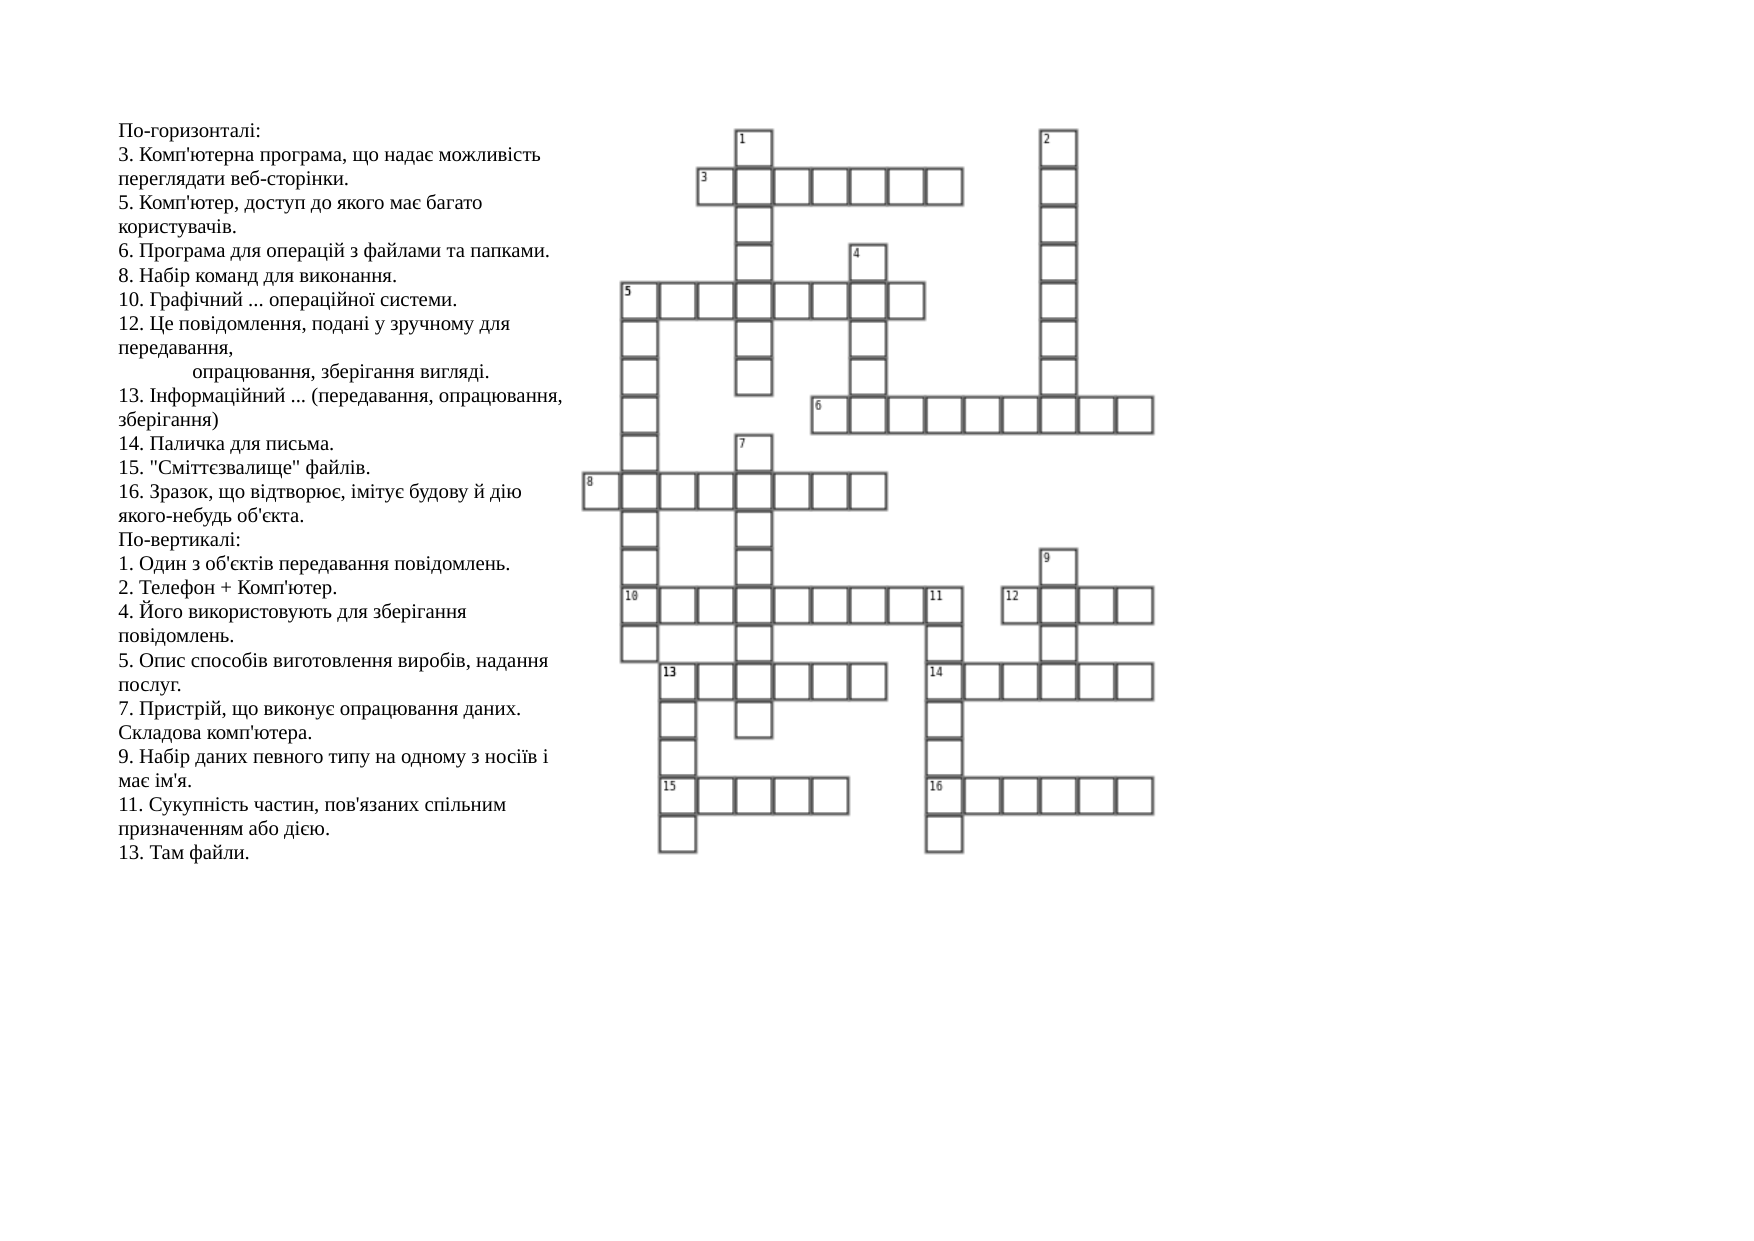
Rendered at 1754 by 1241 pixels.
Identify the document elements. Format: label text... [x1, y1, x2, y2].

text 10. Графічний ... операційної системи. [118, 287, 576, 311]
text 1. Один з об'єктів передавання повідомлень. [118, 551, 576, 575]
text 9. Набір даних певного типу на одному з носіїв і має ім'я. [118, 744, 576, 792]
text 5. Комп'ютер, доступ до якого має багато користувачів. [118, 190, 576, 238]
text 3. Комп'ютерна програма, що надає можливість переглядати веб-сторінки. [118, 142, 576, 190]
text [1313, 455, 1636, 479]
text 16. Зразок, що відтворює, імітує будову й дію якого-небудь об'єкта. [118, 479, 576, 527]
picture [576, 123, 1313, 860]
text 13. Там файли. [118, 840, 1636, 864]
text [1313, 527, 1636, 551]
text [1313, 383, 1636, 431]
text [1313, 287, 1636, 311]
text 11. Сукупність частин, пов'язаних спільним призначенням або дією. [118, 792, 576, 840]
text По-горизонталі: [118, 118, 1636, 142]
text [1313, 262, 1636, 287]
text 14. Паличка для письма. [118, 431, 576, 455]
text 2. Телефон + Комп'ютер. [118, 575, 576, 599]
text 8. Набір команд для виконання. [118, 262, 576, 287]
text По-вертикалі: [118, 527, 576, 551]
text [1313, 647, 1636, 696]
text [1313, 696, 1636, 744]
text 13. Інформаційний ... (передавання, опрацювання, зберігання) [118, 383, 576, 431]
text [1313, 479, 1636, 527]
text [1313, 190, 1636, 238]
text 4. Його використовують для зберігання повідомлень. [118, 599, 576, 647]
text [1313, 599, 1636, 647]
text 12. Це повідомлення, подані у зручному для передавання, [118, 311, 576, 359]
text 15. "Сміттєзвалище" файлів. [118, 455, 576, 479]
text [1313, 311, 1636, 359]
text [1313, 431, 1636, 455]
text опрацювання, зберігання вигляді. [118, 359, 576, 383]
text 6. Програма для операцій з файлами та папками. [118, 238, 576, 262]
text [1313, 792, 1636, 840]
text [1313, 359, 1636, 383]
text [1313, 142, 1636, 190]
text [1313, 575, 1636, 599]
text [1313, 551, 1636, 575]
text 5. Опис способів виготовлення виробів, надання послуг. [118, 647, 576, 696]
text [1313, 238, 1636, 262]
text [1313, 744, 1636, 792]
text 7. Пристрій, що виконує опрацювання даних. Складова комп'ютера. [118, 696, 576, 744]
